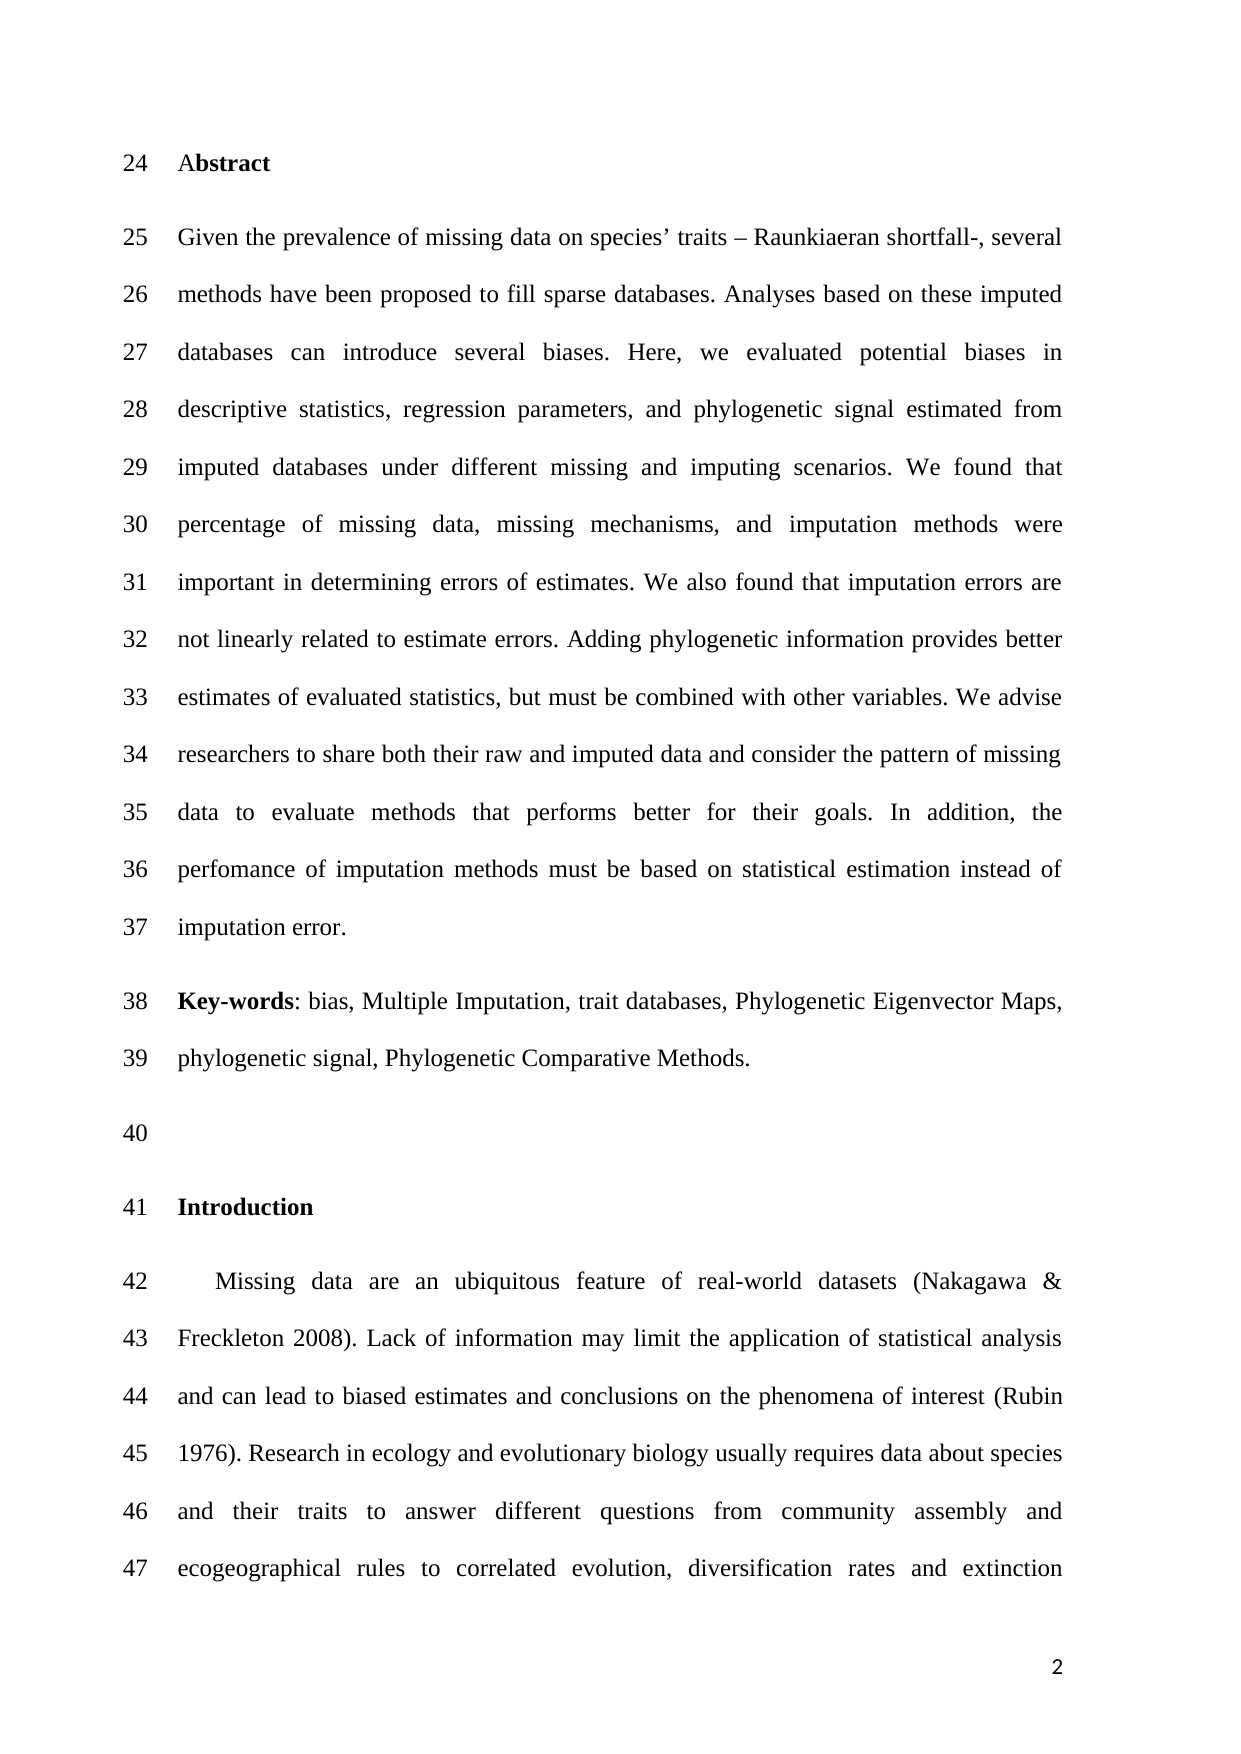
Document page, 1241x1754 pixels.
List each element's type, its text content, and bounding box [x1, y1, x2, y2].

text Given the prevalence of missing data on species’ traits – Raunkiaeran shortfall-, several methods have been proposed to fill sparse databases. Analyses based on these imputed databases can introduce several biases. Here, we evaluated potential biases in descriptive statistics, regression parameters, and phylogenetic signal estimated from imputed databases under different missing and imputing scenarios. We found that percentage of missing data, missing mechanisms, and imputation methods were important in determining errors of estimates. We also found that imputation errors are not linearly related to estimate errors. Adding phylogenetic information provides better estimates of evaluated statistics, but must be combined with other variables. We advise researchers to share both their raw and imputed data and consider the pattern of missing data to evaluate methods that performs better for their goals. In addition, the perfomance of imputation methods must be based on statistical estimation instead of imputation error. [177, 222, 1063, 941]
text Key-words: bias, Multiple Imputation, trait databases, Phylogenetic Eigenvector Maps, phylogenetic signal, Phylogenetic Comparative Methods. [177, 986, 1063, 1072]
text Missing data are an ubiquitous feature of real-world datasets (Nakagawa & Freckleton 2008). Lack of information may limit the application of statistical analysis and can lead to biased estimates and conclusions on the phenomena of interest (Rubin 1976)⁠. Research in ecology and evolutionary biology usually requires data about species and their traits to answer different questions from community assembly and ecogeographical rules to correlated evolution, diversification rates and extinction [177, 1266, 1063, 1582]
text Introduction [177, 1192, 1063, 1221]
text Abstract [177, 148, 1063, 176]
